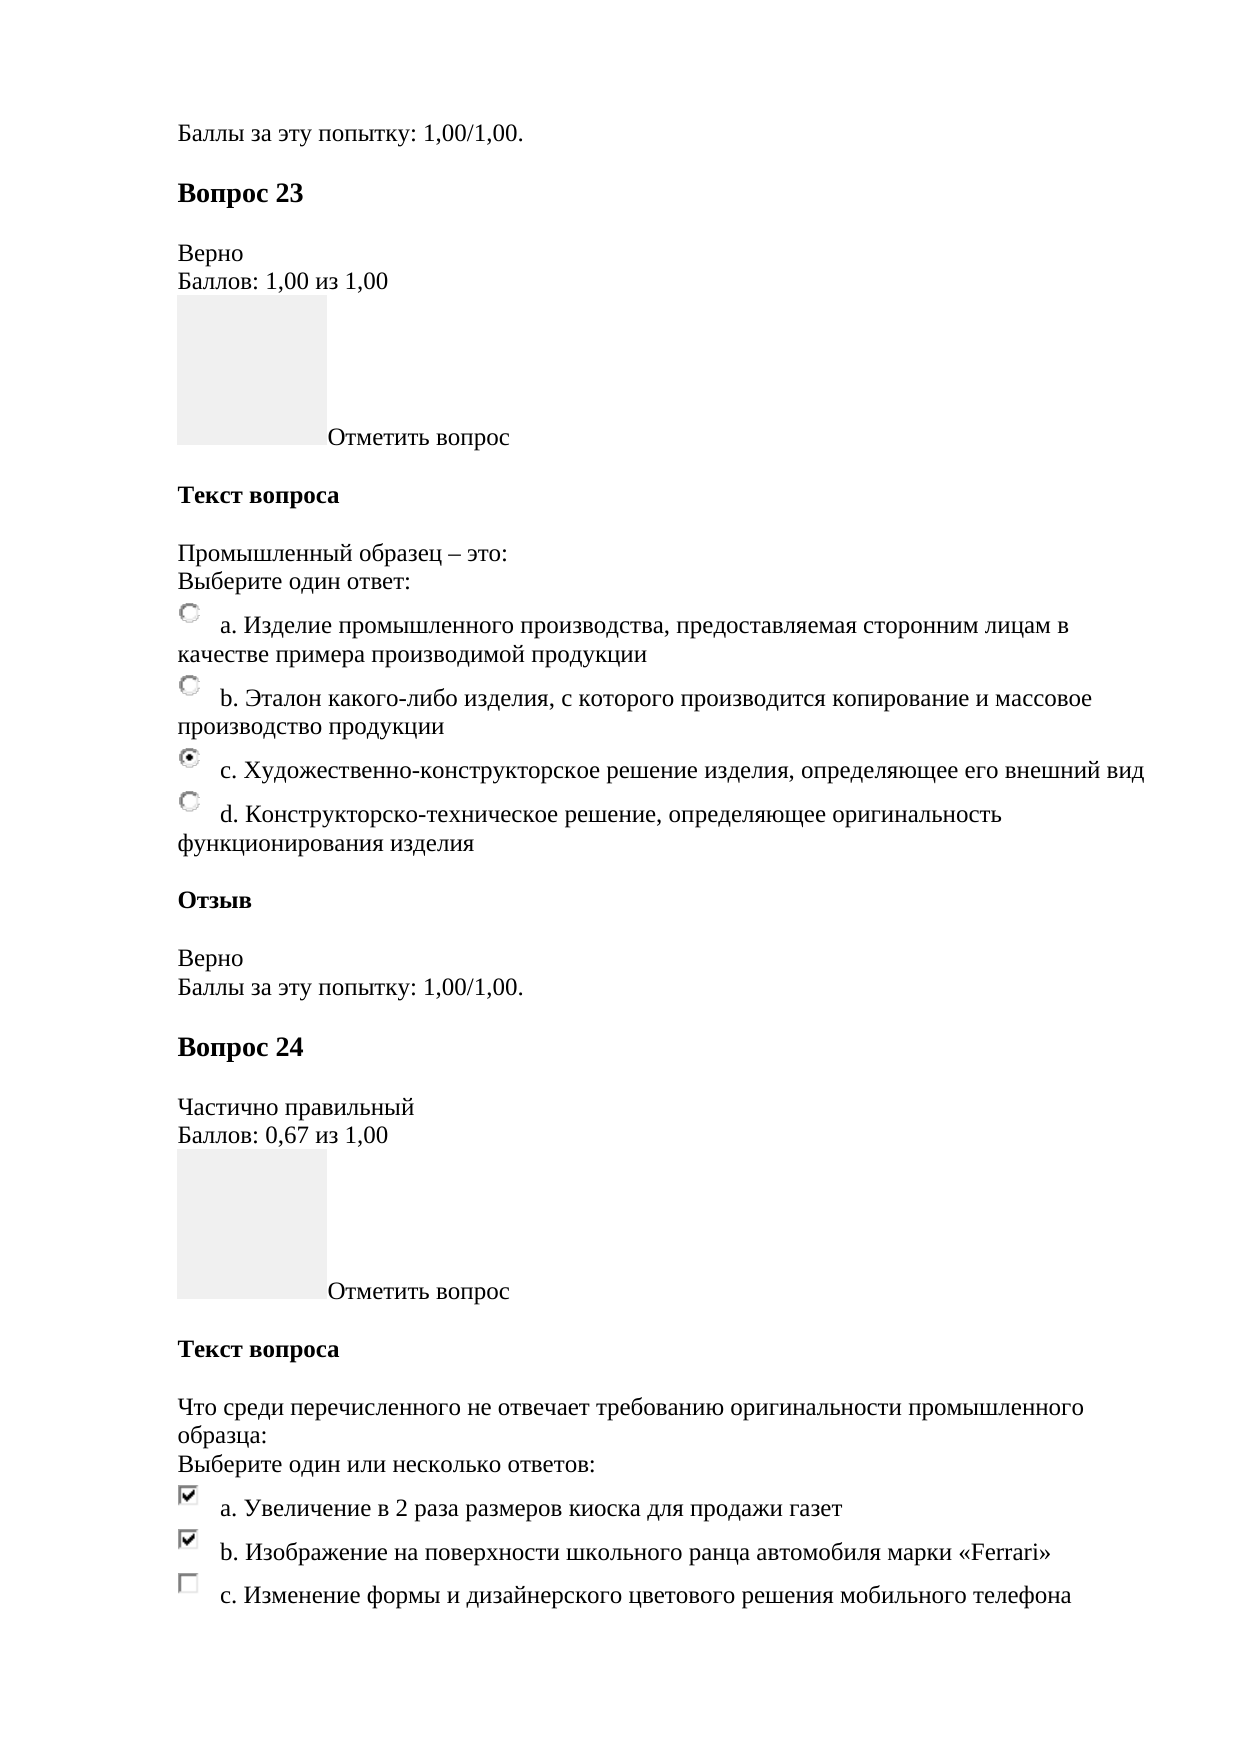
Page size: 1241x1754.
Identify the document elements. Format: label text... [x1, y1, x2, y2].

text Что среди перечисленного не отвечает требованию оригинальности промышленного образца: [177, 1392, 1152, 1449]
text c. Художественно-конструкторское решение изделия, определяющее его внешний вид [177, 740, 1152, 784]
text Отметить вопрос [177, 1149, 1152, 1305]
text Выберите один ответ: [177, 566, 1152, 595]
text Баллов: 0,67 из 1,00 [177, 1121, 1152, 1149]
text a. Увеличение в 2 раза размеров киоска для продажи газет [177, 1478, 1152, 1522]
subtitle Вопрос 23 [177, 176, 1152, 208]
text b. Эталон какого-либо изделия, с которого производится копирование и массовое производство продукции [177, 668, 1152, 740]
text Выберите один или несколько ответов: [177, 1449, 1152, 1478]
text Отметить вопрос [177, 295, 1152, 451]
subtitle Текст вопроса [177, 480, 1152, 508]
text Баллы за эту попытку: 1,00/1,00. [177, 972, 1152, 1001]
text Верно [177, 943, 1152, 972]
text Баллы за эту попытку: 1,00/1,00. [177, 118, 1152, 147]
text b. Изображение на поверхности школьного ранца автомобиля марки «Ferrari» [177, 1522, 1152, 1566]
text c. Изменение формы и дизайнерского цветового решения мобильного телефона [177, 1566, 1152, 1609]
text Промышленный образец – это: [177, 538, 1152, 566]
text Частично правильный [177, 1092, 1152, 1121]
text Верно [177, 238, 1152, 266]
subtitle Отзыв [177, 886, 1152, 914]
subtitle Вопрос 24 [177, 1030, 1152, 1063]
text a. Изделие промышленного производства, предоставляемая сторонним лицам в качестве примера производимой продукции [177, 595, 1152, 668]
text d. Конструкторско-техническое решение, определяющее оригинальность функционирования изделия [177, 784, 1152, 856]
subtitle Текст вопроса [177, 1334, 1152, 1363]
text Баллов: 1,00 из 1,00 [177, 266, 1152, 295]
